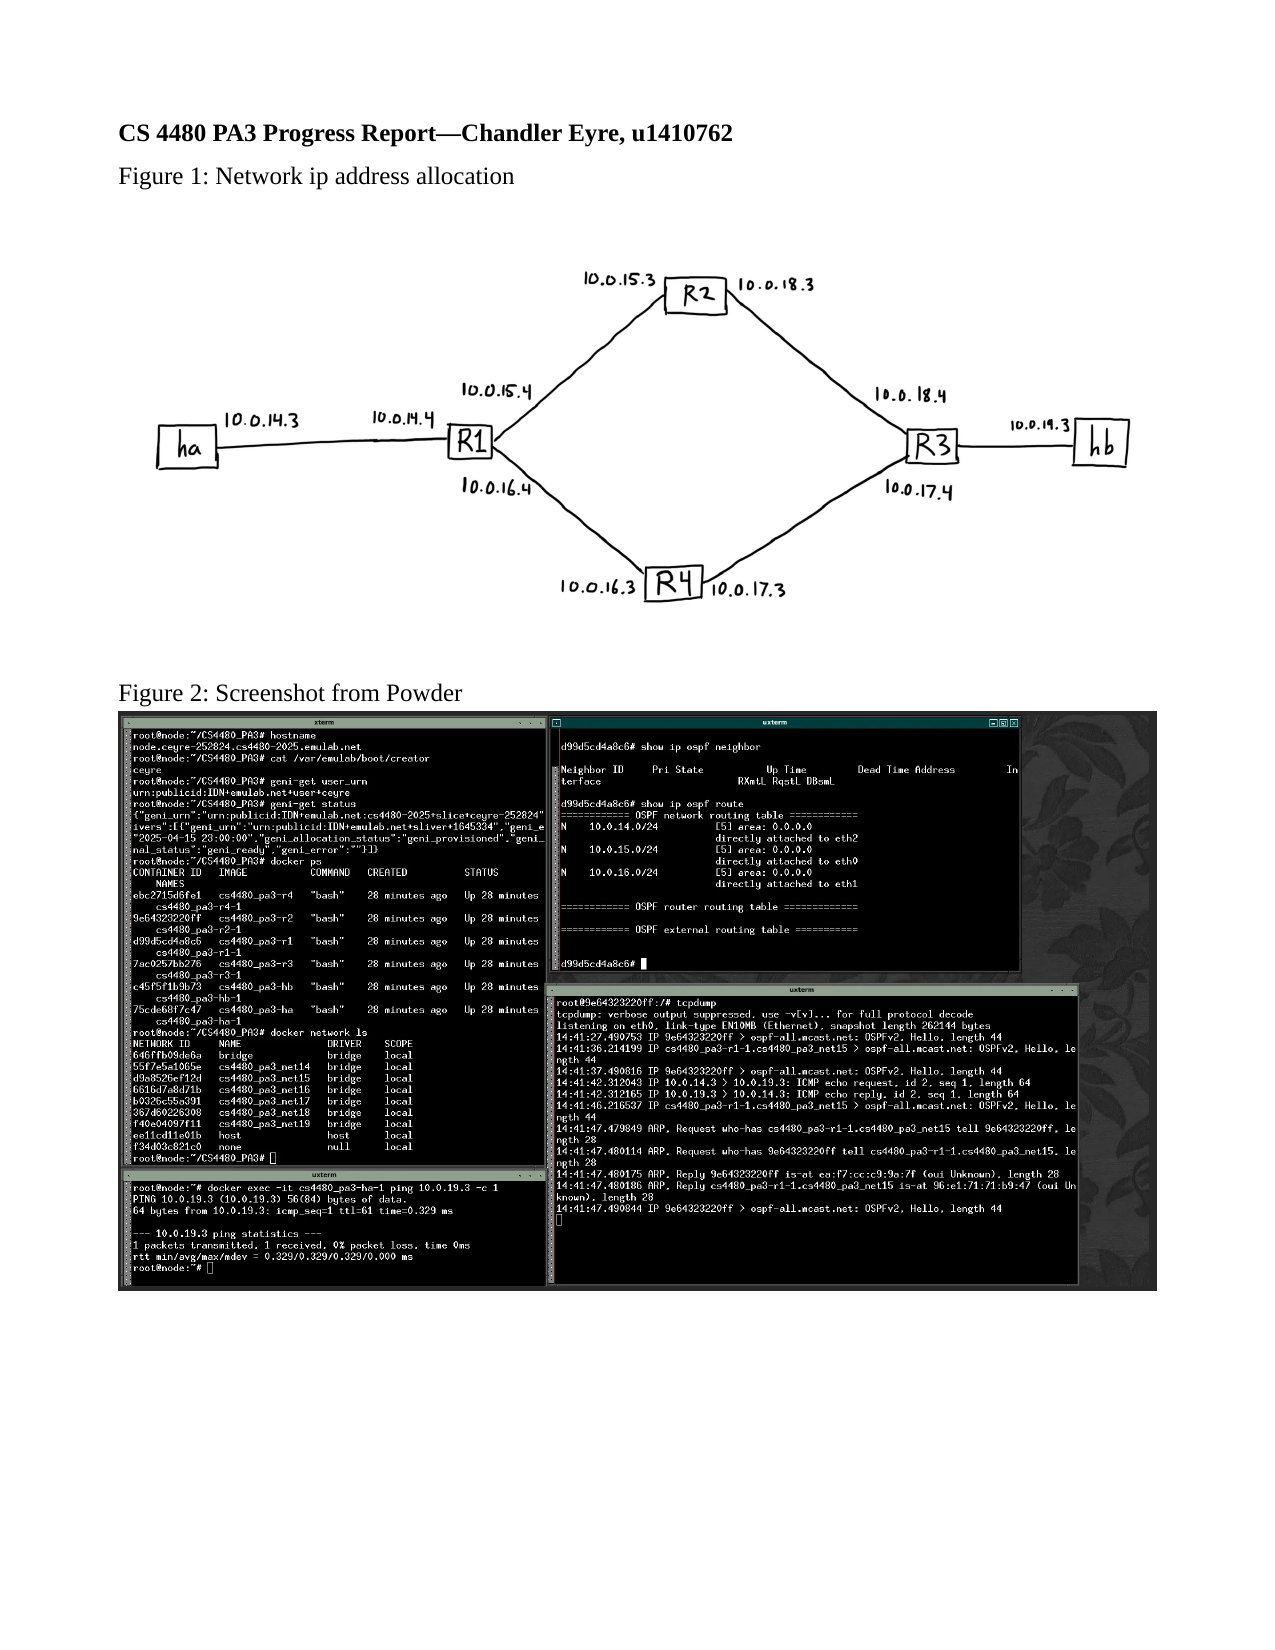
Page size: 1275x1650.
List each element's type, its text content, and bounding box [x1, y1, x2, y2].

text CS 4480 PA3 Progress Report—Chandler Eyre, u1410762 [118, 118, 1157, 147]
text Figure 1: Network ip address allocation [118, 161, 1157, 190]
text Figure 2: Screenshot from Powder [118, 678, 1157, 707]
picture [118, 204, 1157, 641]
picture [118, 711, 1157, 1291]
